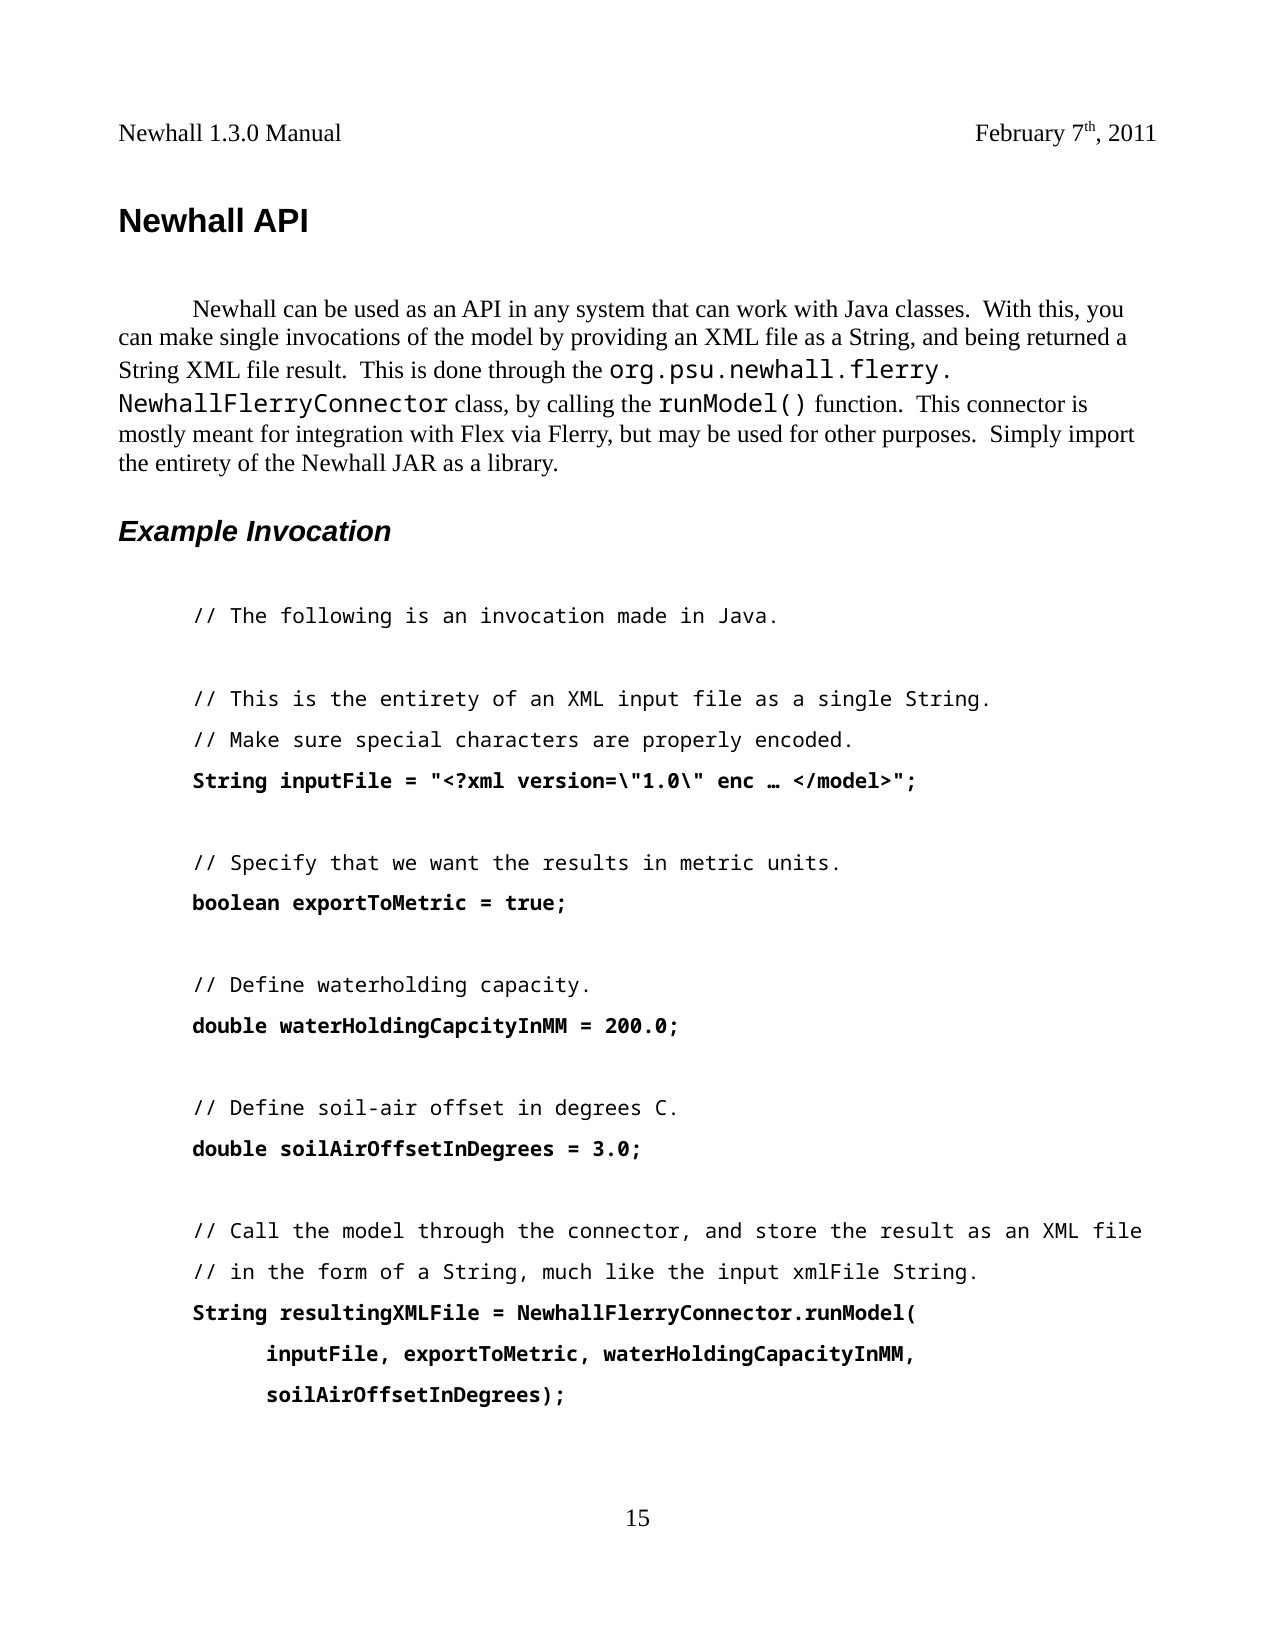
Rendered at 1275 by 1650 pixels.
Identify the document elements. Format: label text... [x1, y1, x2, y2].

subtitle Example Invocation [118, 514, 1157, 548]
text // Make sure special characters are properly encoded. [118, 725, 1157, 753]
text // This is the entirety of an XML input file as a single String. [118, 684, 1157, 712]
text String resultingXMLFile = NewhallFlerryConnector.runModel( [118, 1298, 1157, 1326]
text // Define soil-air offset in degrees C. [118, 1093, 1157, 1122]
text double soilAirOffsetInDegrees = 3.0; [118, 1134, 1157, 1163]
subtitle Newhall API [118, 201, 1157, 240]
text soilAirOffsetInDegrees); [118, 1380, 1157, 1408]
text // The following is an invocation made in Java. [118, 602, 1157, 630]
text double waterHoldingCapcityInMM = 200.0; [118, 1011, 1157, 1040]
text inputFile, exportToMetric, waterHoldingCapacityInMM, [118, 1339, 1157, 1367]
text Newhall can be used as an API in any system that can work with Java classes. With this, you can make single invocations of the model by providing an XML file as a String, and being returned a String XML file result. This is done through the org.psu.newhall.flerry. NewhallFlerryConnector class, by calling the runModel() function. This connector is mostly meant for integration with Flex via Flerry, but may be used for other purposes. Simply import the entirety of the Newhall JAR as a library. [118, 294, 1157, 477]
text // Call the model through the connector, and store the result as an XML file [118, 1216, 1157, 1244]
text String inputFile = "<?xml version=\"1.0\" enc … </model>"; [118, 766, 1157, 794]
text // in the form of a String, much like the input xmlFile String. [118, 1257, 1157, 1285]
text boolean exportToMetric = true; [118, 888, 1157, 917]
text // Define waterholding capacity. [118, 970, 1157, 999]
text // Specify that we want the results in metric units. [118, 848, 1157, 876]
